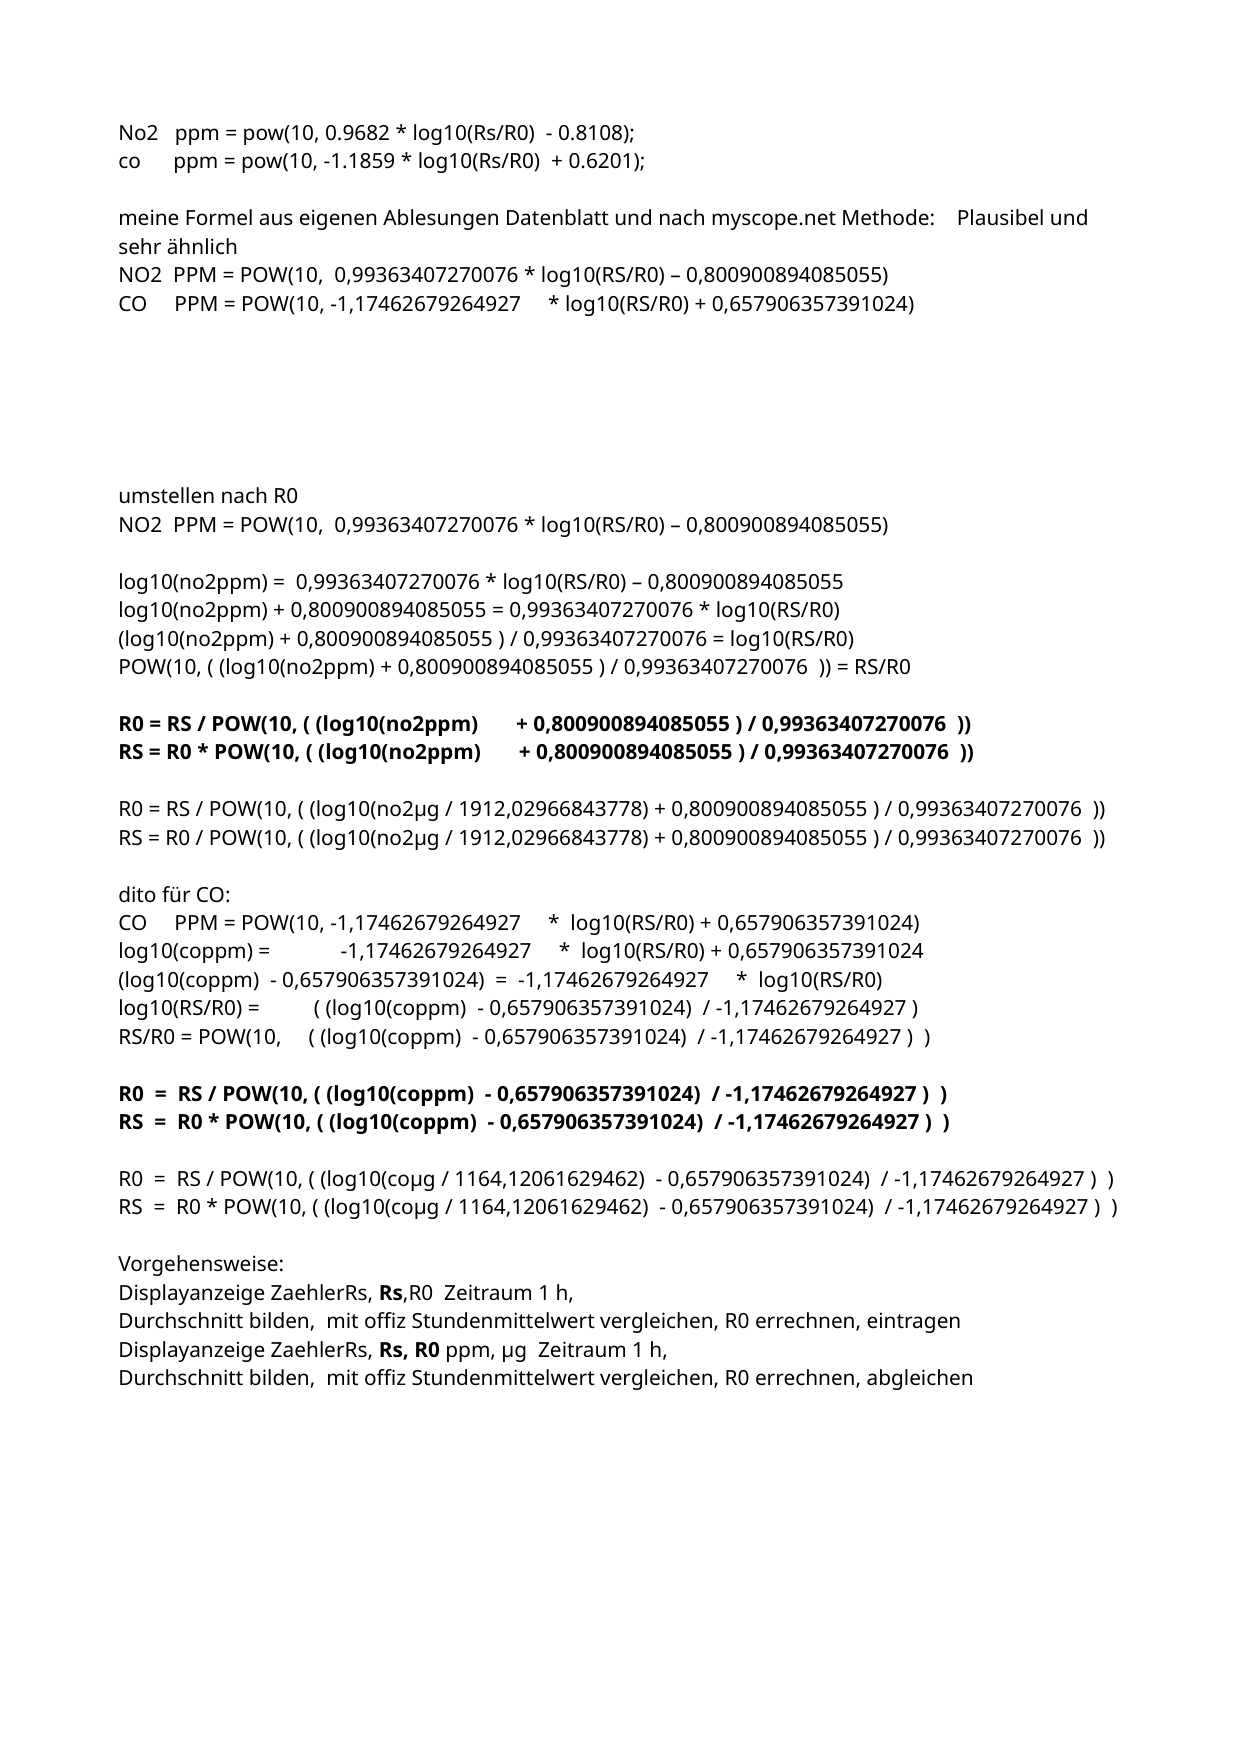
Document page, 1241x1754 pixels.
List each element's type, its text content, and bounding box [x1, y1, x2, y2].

text R0 = RS / POW(10, ( (log10(coppm) - 0,657906357391024) / -1,17462679264927 ) ) [118, 1079, 1122, 1107]
text dito für CO: [118, 880, 1122, 908]
text log10(no2ppm) + 0,800900894085055 = 0,99363407270076 * log10(RS/R0) [118, 595, 1122, 624]
text RS = R0 / POW(10, ( (log10(no2µg / 1912,02966843778) + 0,800900894085055 ) / 0,99363407270076 )) [118, 823, 1122, 851]
text Durchschnitt bilden, mit offiz Stundenmittelwert vergleichen, R0 errechnen, eintragen [118, 1306, 1122, 1335]
text R0 = RS / POW(10, ( (log10(no2µg / 1912,02966843778) + 0,800900894085055 ) / 0,99363407270076 )) [118, 794, 1122, 823]
text Durchschnitt bilden, mit offiz Stundenmittelwert vergleichen, R0 errechnen, abgleichen [118, 1363, 1122, 1392]
text Displayanzeige ZaehlerRs, Rs,R0 Zeitraum 1 h, [118, 1278, 1122, 1306]
text RS/R0 = POW(10, ( (log10(coppm) - 0,657906357391024) / -1,17462679264927 ) ) [118, 1022, 1122, 1050]
text NO2 PPM = POW(10, 0,99363407270076 * log10(RS/R0) – 0,800900894085055) [118, 510, 1122, 538]
text meine Formel aus eigenen Ablesungen Datenblatt und nach myscope.net Methode: Plausibel und sehr ähnlich [118, 203, 1122, 260]
text (log10(coppm) - 0,657906357391024) = -1,17462679264927 * log10(RS/R0) [118, 965, 1122, 993]
text Displayanzeige ZaehlerRs, Rs, R0 ppm, µg Zeitraum 1 h, [118, 1335, 1122, 1363]
text CO PPM = POW(10, -1,17462679264927 * log10(RS/R0) + 0,657906357391024) [118, 908, 1122, 937]
text umstellen nach R0 [118, 482, 1122, 510]
text R0 = RS / POW(10, ( (log10(no2ppm) + 0,800900894085055 ) / 0,99363407270076 )) [118, 709, 1122, 737]
text NO2 PPM = POW(10, 0,99363407270076 * log10(RS/R0) – 0,800900894085055) [118, 260, 1122, 289]
text POW(10, ( (log10(no2ppm) + 0,800900894085055 ) / 0,99363407270076 )) = RS/R0 [118, 652, 1122, 681]
text RS = R0 * POW(10, ( (log10(no2ppm) + 0,800900894085055 ) / 0,99363407270076 )) [118, 737, 1122, 766]
text R0 = RS / POW(10, ( (log10(coµg / 1164,12061629462) - 0,657906357391024) / -1,17462679264927 ) ) [118, 1164, 1122, 1192]
text co ppm = pow(10, -1.1859 * log10(Rs/R0) + 0.6201); [118, 147, 1122, 175]
text No2 ppm = pow(10, 0.9682 * log10(Rs/R0) - 0.8108); [118, 118, 1122, 147]
text Vorgehensweise: [118, 1249, 1122, 1278]
text RS = R0 * POW(10, ( (log10(coµg / 1164,12061629462) - 0,657906357391024) / -1,17462679264927 ) ) [118, 1192, 1122, 1221]
text (log10(no2ppm) + 0,800900894085055 ) / 0,99363407270076 = log10(RS/R0) [118, 624, 1122, 652]
text CO PPM = POW(10, -1,17462679264927 * log10(RS/R0) + 0,657906357391024) [118, 289, 1122, 317]
text log10(RS/R0) = ( (log10(coppm) - 0,657906357391024) / -1,17462679264927 ) [118, 993, 1122, 1022]
text log10(coppm) = -1,17462679264927 * log10(RS/R0) + 0,657906357391024 [118, 937, 1122, 965]
text RS = R0 * POW(10, ( (log10(coppm) - 0,657906357391024) / -1,17462679264927 ) ) [118, 1107, 1122, 1136]
text log10(no2ppm) = 0,99363407270076 * log10(RS/R0) – 0,800900894085055 [118, 567, 1122, 595]
